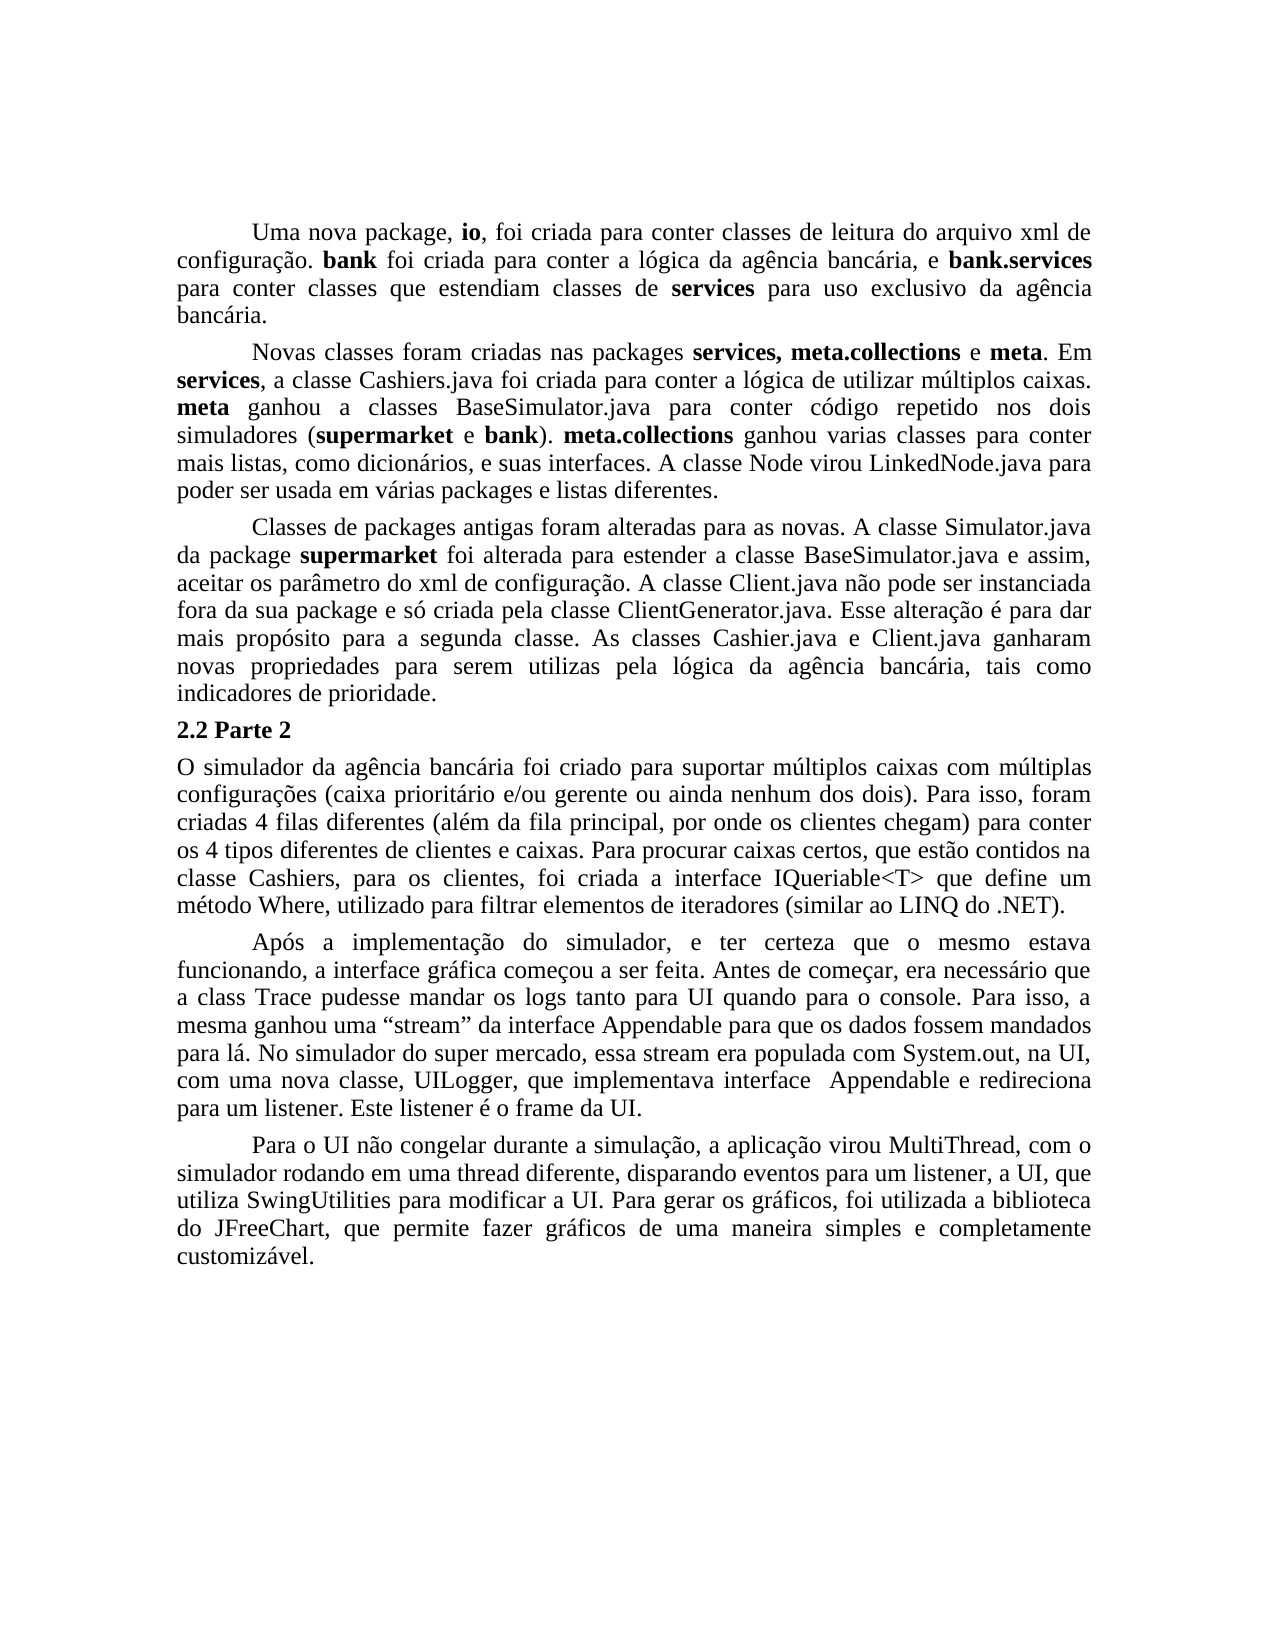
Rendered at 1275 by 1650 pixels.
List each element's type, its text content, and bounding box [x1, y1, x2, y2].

text Classes de packages antigas foram alteradas para as novas. A classe Simulator.java da package supermarket foi alterada para estender a classe BaseSimulator.java e assim, aceitar os parâmetro do xml de configuração. A classe Client.java não pode ser instanciada fora da sua package e só criada pela classe ClientGenerator.java. Esse alteração é para dar mais propósito para a segunda classe. As classes Cashier.java e Client.java ganharam novas propriedades para serem utilizas pela lógica da agência bancária, tais como indicadores de prioridade. [177, 513, 1092, 707]
text Novas classes foram criadas nas packages services, meta.collections e meta. Em services, a classe Cashiers.java foi criada para conter a lógica de utilizar múltiplos caixas. meta ganhou a classes BaseSimulator.java para conter código repetido nos dois simuladores (supermarket e bank). meta.collections ganhou varias classes para conter mais listas, como dicionários, e suas interfaces. A classe Node virou LinkedNode.java para poder ser usada em várias packages e listas diferentes. [177, 338, 1092, 504]
text Após a implementação do simulador, e ter certeza que o mesmo estava funcionando, a interface gráfica começou a ser feita. Antes de começar, era necessário que a class Trace pudesse mandar os logs tanto para UI quando para o console. Para isso, a mesma ganhou uma “stream” da interface Appendable para que os dados fossem mandados para lá. No simulador do super mercado, essa stream era populada com System.out, na UI, com uma nova classe, UILogger, que implementava interface Appendable e redireciona para um listener. Este listener é o frame da UI. [177, 928, 1092, 1122]
text 2.2 Parte 2 [177, 716, 1092, 744]
text Uma nova package, io, foi criada para conter classes de leitura do arquivo xml de configuração. bank foi criada para conter a lógica da agência bancária, e bank.services para conter classes que estendiam classes de services para uso exclusivo da agência bancária. [177, 218, 1092, 329]
text Para o UI não congelar durante a simulação, a aplicação virou MultiThread, com o simulador rodando em uma thread diferente, disparando eventos para um listener, a UI, que utiliza SwingUtilities para modificar a UI. Para gerar os gráficos, foi utilizada a biblioteca do JFreeChart, que permite fazer gráficos de uma maneira simples e completamente customizável. [177, 1131, 1092, 1269]
text O simulador da agência bancária foi criado para suportar múltiplos caixas com múltiplas configurações (caixa prioritário e/ou gerente ou ainda nenhum dos dois). Para isso, foram criadas 4 filas diferentes (além da fila principal, por onde os clientes chegam) para conter os 4 tipos diferentes de clientes e caixas. Para procurar caixas certos, que estão contidos na classe Cashiers, para os clientes, foi criada a interface IQueriable<T> que define um método Where, utilizado para filtrar elementos de iteradores (similar ao LINQ do .NET). [177, 753, 1092, 919]
